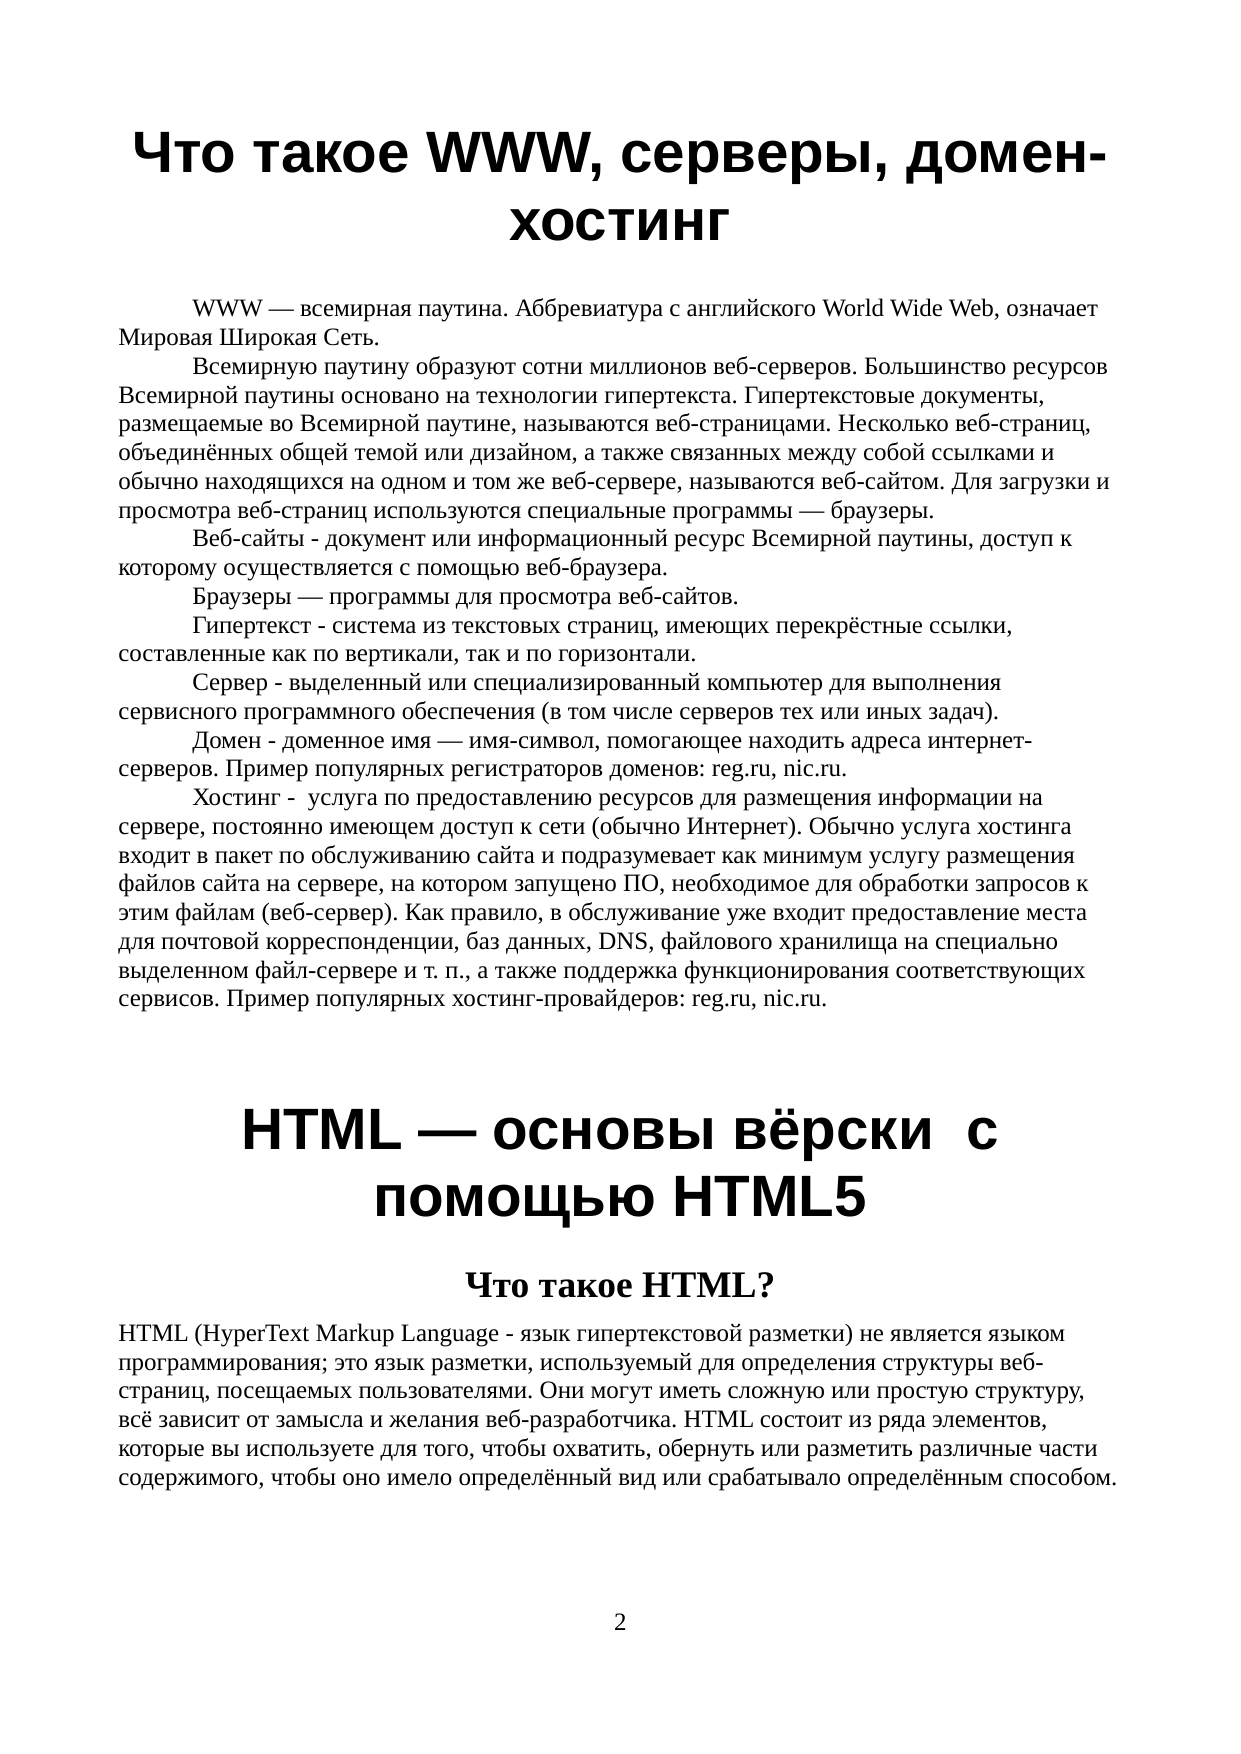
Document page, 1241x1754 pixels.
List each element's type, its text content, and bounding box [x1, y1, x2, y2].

text Домен - доменное имя — имя-символ, помогающее находить адреса интернет-серверов. Пример популярных регистраторов доменов: reg.ru, nic.ru. [118, 725, 1122, 782]
text Сервер - выделенный или специализированный компьютер для выполнения сервисного программного обеспечения (в том числе серверов тех или иных задач). [118, 667, 1122, 725]
title Что такое WWW, серверы, домен-хостинг [118, 118, 1122, 252]
text Браузеры — программы для просмотра веб-сайтов. [118, 581, 1122, 610]
text Хостинг - услуга по предоставлению ресурсов для размещения информации на сервере, постоянно имеющем доступ к сети (обычно Интернет). Обычно услуга хостинга входит в пакет по обслуживанию сайта и подразумевает как минимум услугу размещения файлов сайта на сервере, на котором запущено ПО, необходимое для обработки запросов к этим файлам (веб-сервер). Как правило, в обслуживание уже входит предоставление места для почтовой корреспонденции, баз данных, DNS, файлового хранилища на специально выделенном файл-сервере и т. п., а также поддержка функционирования соответствующих сервисов. Пример популярных хостинг-провайдеров: reg.ru, nic.ru. [118, 782, 1122, 1012]
text Гипертекст - система из текстовых страниц, имеющих перекрёстные ссылки, составленные как по вертикали, так и по горизонтали. [118, 610, 1122, 667]
text WWW — всемирная паутина. Аббревиатура с английского World Wide Web, означает Мировая Широкая Сеть. [118, 293, 1122, 351]
title HTML — основы вёрски с помощью HTML5 [118, 1095, 1122, 1229]
subtitle Что такое HTML? [118, 1262, 1122, 1305]
text Всемирную паутину образуют сотни миллионов веб-серверов. Большинство ресурсов Всемирной паутины основано на технологии гипертекста. Гипертекстовые документы, размещаемые во Всемирной паутине, называются веб-страницами. Несколько веб-страниц, объединённых общей темой или дизайном, а также связанных между собой ссылками и обычно находящихся на одном и том же веб-сервере, называются веб-сайтом. Для загрузки и просмотра веб-страниц используются специальные программы — браузеры. [118, 351, 1122, 523]
text Веб-сайты - документ или информационный ресурс Всемирной паутины, доступ к которому осуществляется с помощью веб-браузера. [118, 523, 1122, 581]
text HTML (HyperText Markup Language - язык гипертекстовой разметки) не является языком программирования; это язык разметки, используемый для определения структуры веб-страниц, посещаемых пользователями. Они могут иметь сложную или простую структуру, всё зависит от замысла и желания веб-разработчика. HTML состоит из ряда элементов, которые вы используете для того, чтобы охватить, обернуть или разметить различные части содержимого, чтобы оно имело определённый вид или срабатывало определённым способом. [118, 1318, 1122, 1490]
